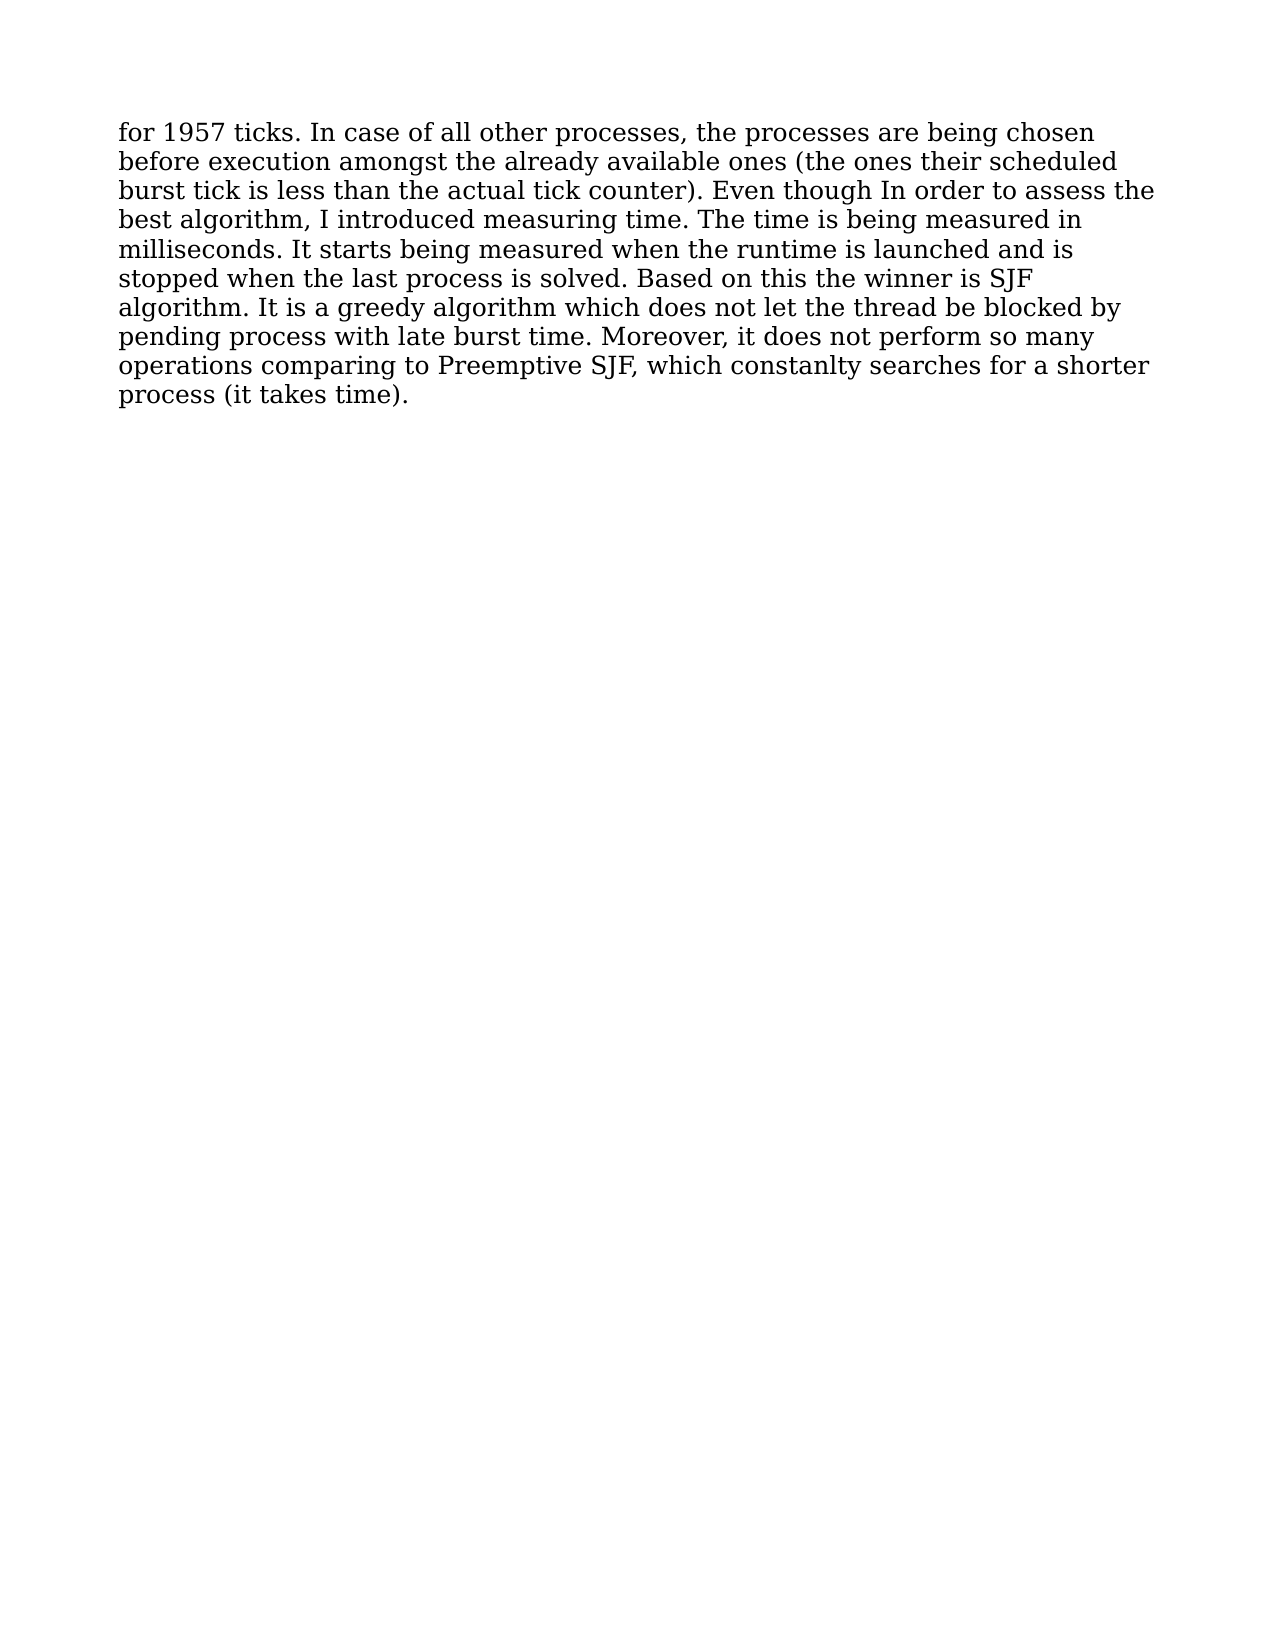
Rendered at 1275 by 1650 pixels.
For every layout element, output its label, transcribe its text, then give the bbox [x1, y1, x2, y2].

text for 1957 ticks. In case of all other processes, the processes are being chosen before execution amongst the already available ones (the ones their scheduled burst tick is less than the actual tick counter). Even though In order to assess the best algorithm, I introduced measuring time. The time is being measured in milliseconds. It starts being measured when the runtime is launched and is stopped when the last process is solved. Based on this the winner is SJF algorithm. It is a greedy algorithm which does not let the thread be blocked by pending process with late burst time. Moreover, it does not perform so many operations comparing to Preemptive SJF, which constanlty searches for a shorter process (it takes time). [118, 118, 1157, 410]
